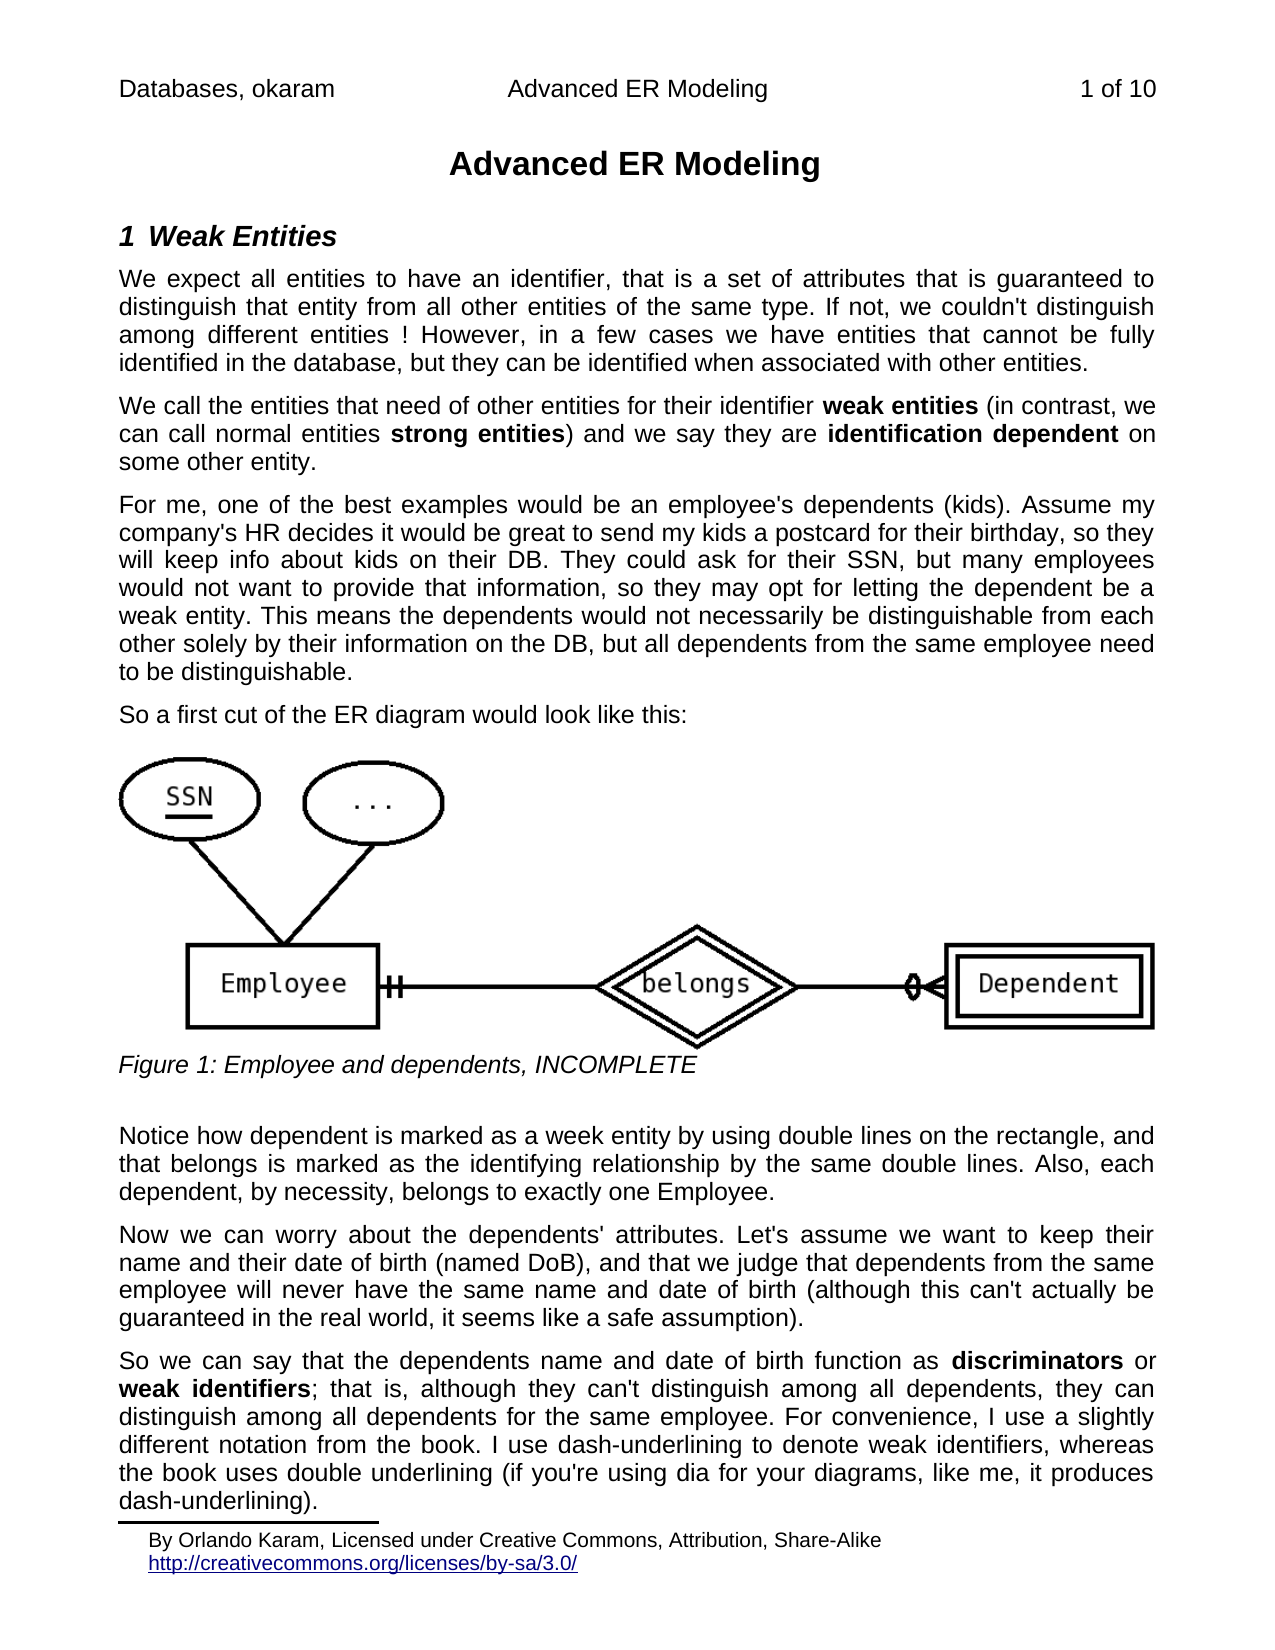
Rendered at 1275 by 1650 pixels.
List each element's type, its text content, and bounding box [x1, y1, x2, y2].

text We expect all entities to have an identifier, that is a set of attributes that is guaranteed to distinguish that entity from all other entities of the same type. If not, we couldn't distinguish among different entities ! However, in a few cases we have entities that cannot be fully identified in the database, but they can be identified when associated with other entities. [118, 265, 1156, 377]
text So we can say that the dependents name and date of birth function as discriminators or weak identifiers; that is, although they can't distinguish among all dependents, they can distinguish among all dependents for the same employee. For convenience, I use a slightly different notation from the book. I use dash-underlining to denote weak identifiers, whereas the book uses double underlining (if you're using dia for your diagrams, like me, it produces dash-underlining). [118, 1347, 1156, 1515]
text Notice how dependent is marked as a week entity by using double lines on the rectangle, and that belongs is marked as the identifying relationship by the same double lines. Also, each dependent, by necessity, belongs to exactly one Employee. [118, 1122, 1156, 1206]
text Figure 1: Employee and dependents, INCOMPLETE [118, 1051, 1157, 1079]
text So a first cut of the ER diagram would look like this: [118, 701, 1156, 729]
subtitle Weak Entities [118, 220, 1156, 253]
subtitle Advanced ER Modeling [118, 145, 1156, 182]
text By Orlando Karam, Licensed under Creative Commons, Attribution, Share-Alike http://creativecommons.org/licenses/by-sa/3.0/ [118, 1528, 1156, 1575]
text For me, one of the best examples would be an employee's dependents (kids). Assume my company's HR decides it would be great to send my kids a postcard for their birthday, so they will keep info about kids on their DB. They could ask for their SSN, but many employees would not want to provide that information, so they may opt for letting the dependent be a weak entity. This means the dependents would not necessarily be distinguishable from each other solely by their information on the DB, but all dependents from the same employee need to be distinguishable. [118, 491, 1156, 686]
text We call the entities that need of other entities for their identifier weak entities (in contrast, we can call normal entities strong entities) and we say they are identification dependent on some other entity. [118, 392, 1156, 476]
picture [118, 756, 1157, 1051]
text Now we can worry about the dependents' attributes. Let's assume we want to keep their name and their date of birth (named DoB), and that we judge that dependents from the same employee will never have the same name and date of birth (although this can't actually be guaranteed in the real world, it seems like a safe assumption). [118, 1221, 1156, 1332]
